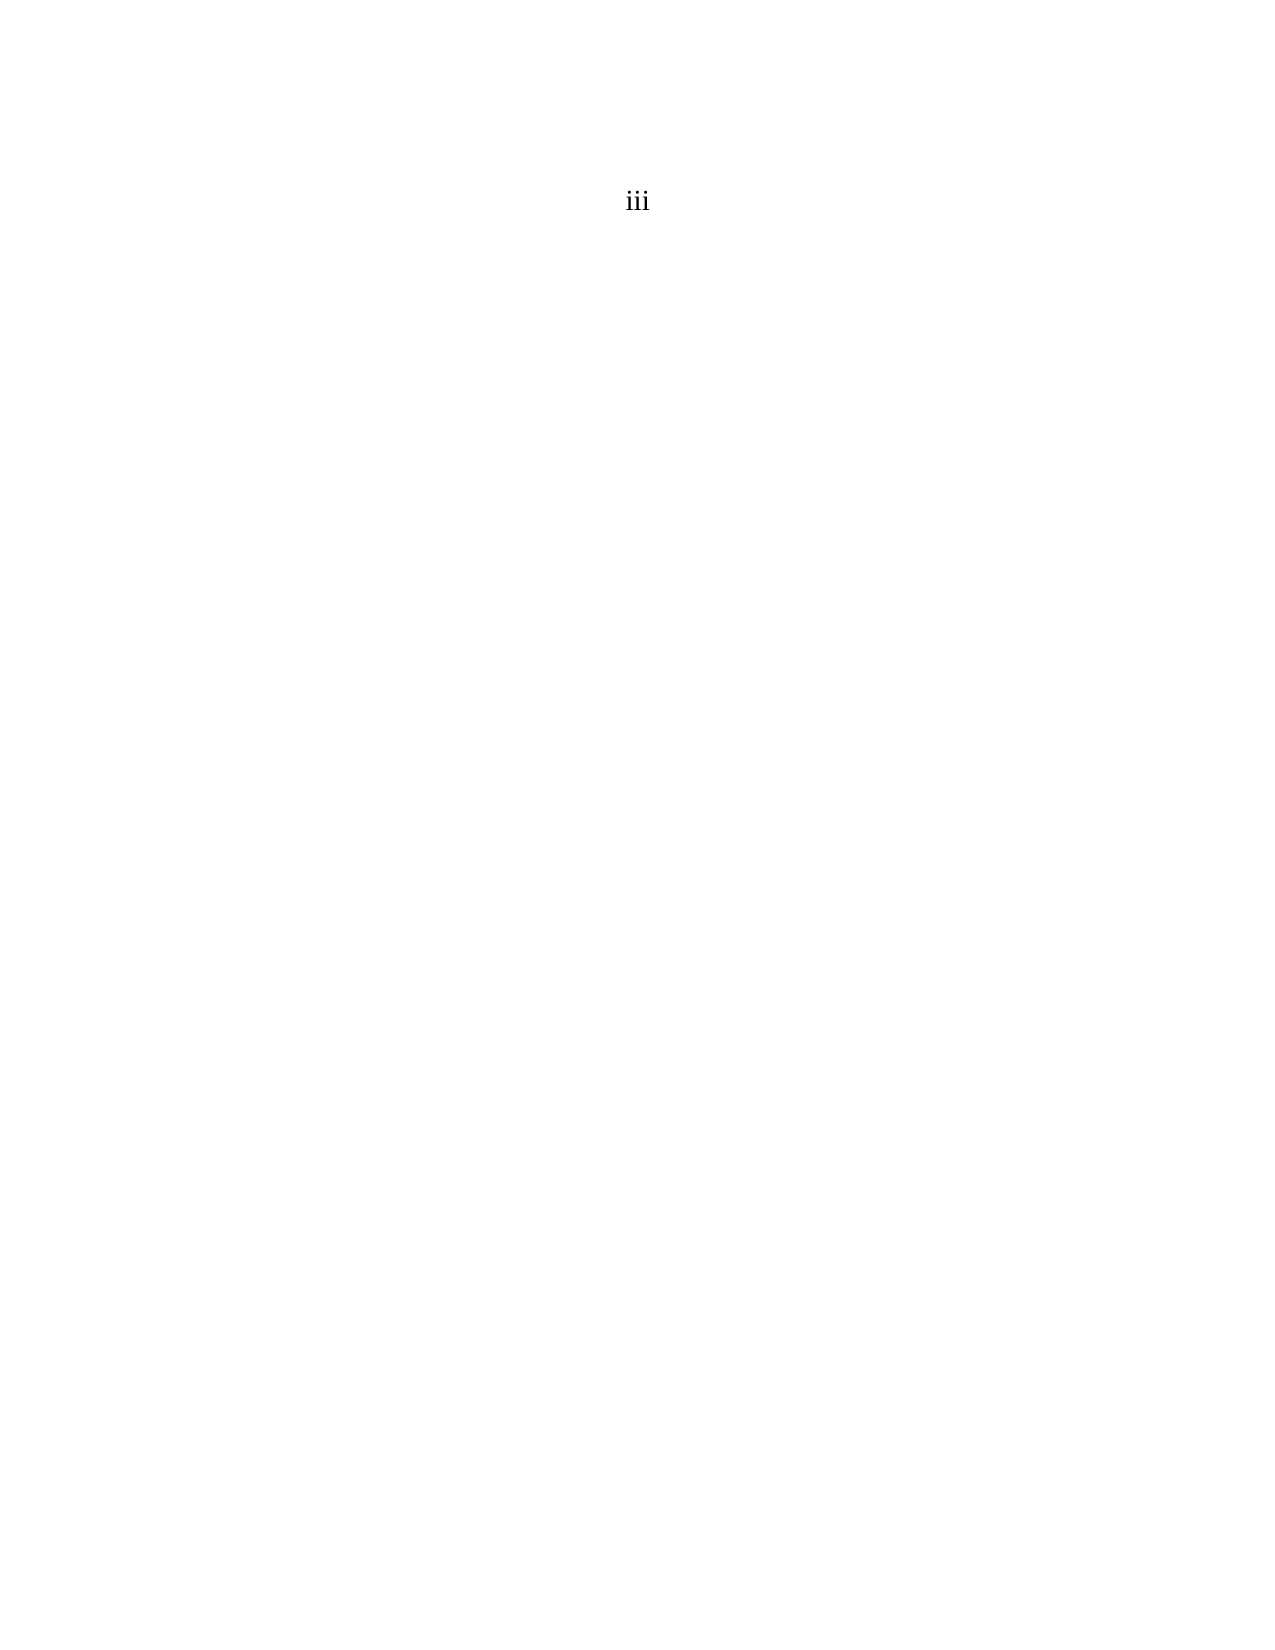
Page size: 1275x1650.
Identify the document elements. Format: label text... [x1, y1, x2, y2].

text iii [187, 183, 1087, 217]
